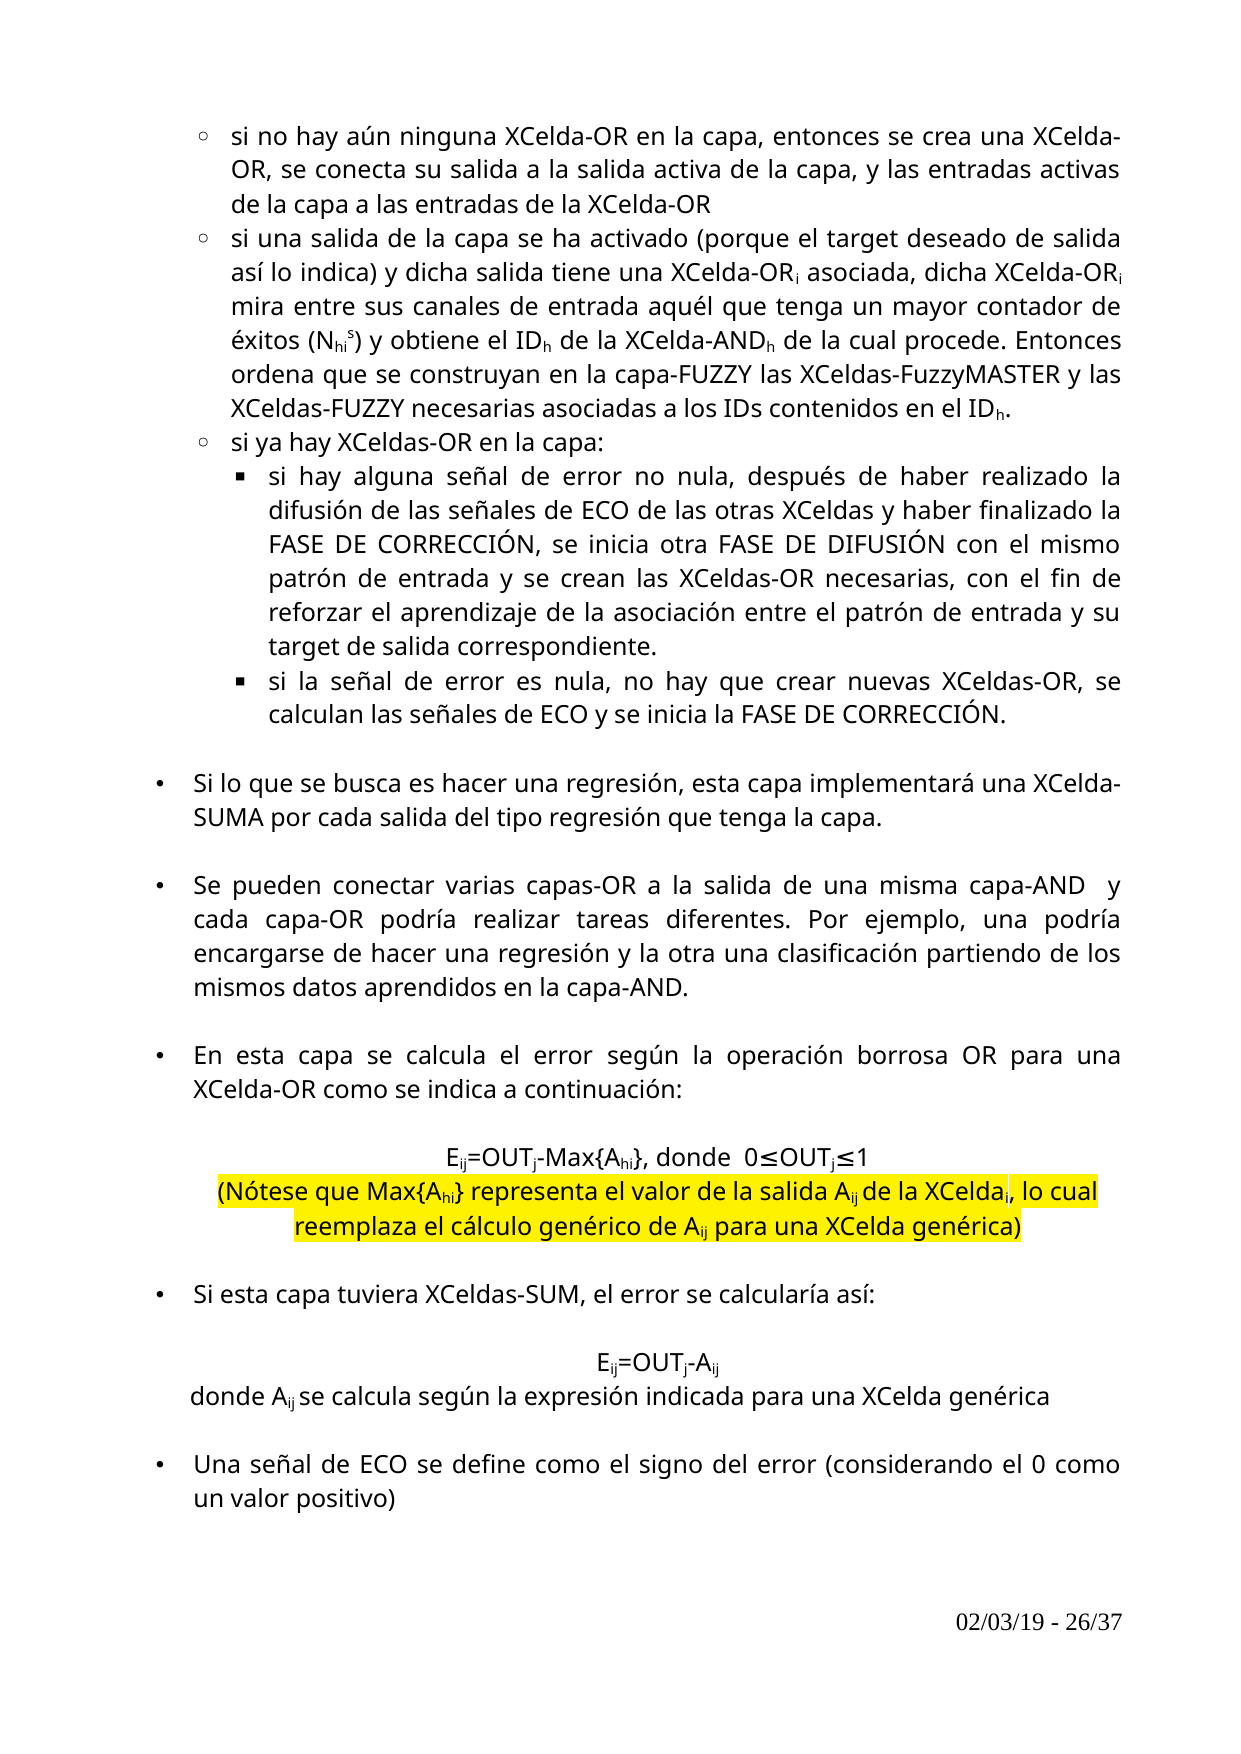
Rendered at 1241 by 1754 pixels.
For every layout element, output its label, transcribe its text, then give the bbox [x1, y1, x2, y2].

list si hay alguna señal de error no nula, después de haber realizado la difusión de las señales de ECO de las otras XCeldas y haber finalizado la FASE DE CORRECCIÓN, se inicia otra FASE DE DIFUSIÓN con el mismo patrón de entrada y se crean las XCeldas-OR necesarias, con el fin de reforzar el aprendizaje de la asociación entre el patrón de entrada y su target de salida correspondiente. [231, 459, 1122, 663]
list Se pueden conectar varias capas-OR a la salida de una misma capa-AND y cada capa-OR podría realizar tareas diferentes. Por ejemplo, una podría encargarse de hacer una regresión y la otra una clasificación partiendo de los mismos datos aprendidos en la capa-AND. [156, 867, 1122, 1004]
list En esta capa se calcula el error según la operación borrosa OR para una XCelda-OR como se indica a continuación: [156, 1038, 1122, 1106]
list Eij=OUTj-Max{Ahi}, donde 0≤OUTj≤1 [156, 1140, 1122, 1174]
text donde Aij se calcula según la expresión indicada para una XCelda genérica [118, 1378, 1122, 1412]
list Si lo que se busca es hacer una regresión, esta capa implementará una XCelda-SUMA por cada salida del tipo regresión que tenga la capa. [156, 765, 1122, 833]
list (Nótese que Max{Ahi} representa el valor de la salida Aij de la XCeldai, lo cual reemplaza el cálculo genérico de Aij para una XCelda genérica) [156, 1174, 1122, 1242]
list si ya hay XCeldas-OR en la capa: [193, 425, 1122, 459]
list si no hay aún ninguna XCelda-OR en la capa, entonces se crea una XCelda-OR, se conecta su salida a la salida activa de la capa, y las entradas activas de la capa a las entradas de la XCelda-OR [193, 118, 1122, 220]
list si la señal de error es nula, no hay que crear nuevas XCeldas-OR, se calculan las señales de ECO y se inicia la FASE DE CORRECCIÓN. [231, 663, 1122, 731]
list Si esta capa tuviera XCeldas-SUM, el error se calcularía así: [156, 1276, 1122, 1310]
list Una señal de ECO se define como el signo del error (considerando el 0 como un valor positivo) [156, 1447, 1122, 1515]
list si una salida de la capa se ha activado (porque el target deseado de salida así lo indica) y dicha salida tiene una XCelda-ORi asociada, dicha XCelda-ORi mira entre sus canales de entrada aquél que tenga un mayor contador de éxitos (Nhis) y obtiene el IDh de la XCelda-ANDh de la cual procede. Entonces ordena que se construyan en la capa-FUZZY las XCeldas-FuzzyMASTER y las XCeldas-FUZZY necesarias asociadas a los IDs contenidos en el IDh. [193, 220, 1122, 425]
list Eij=OUTj-Aij [156, 1344, 1122, 1378]
